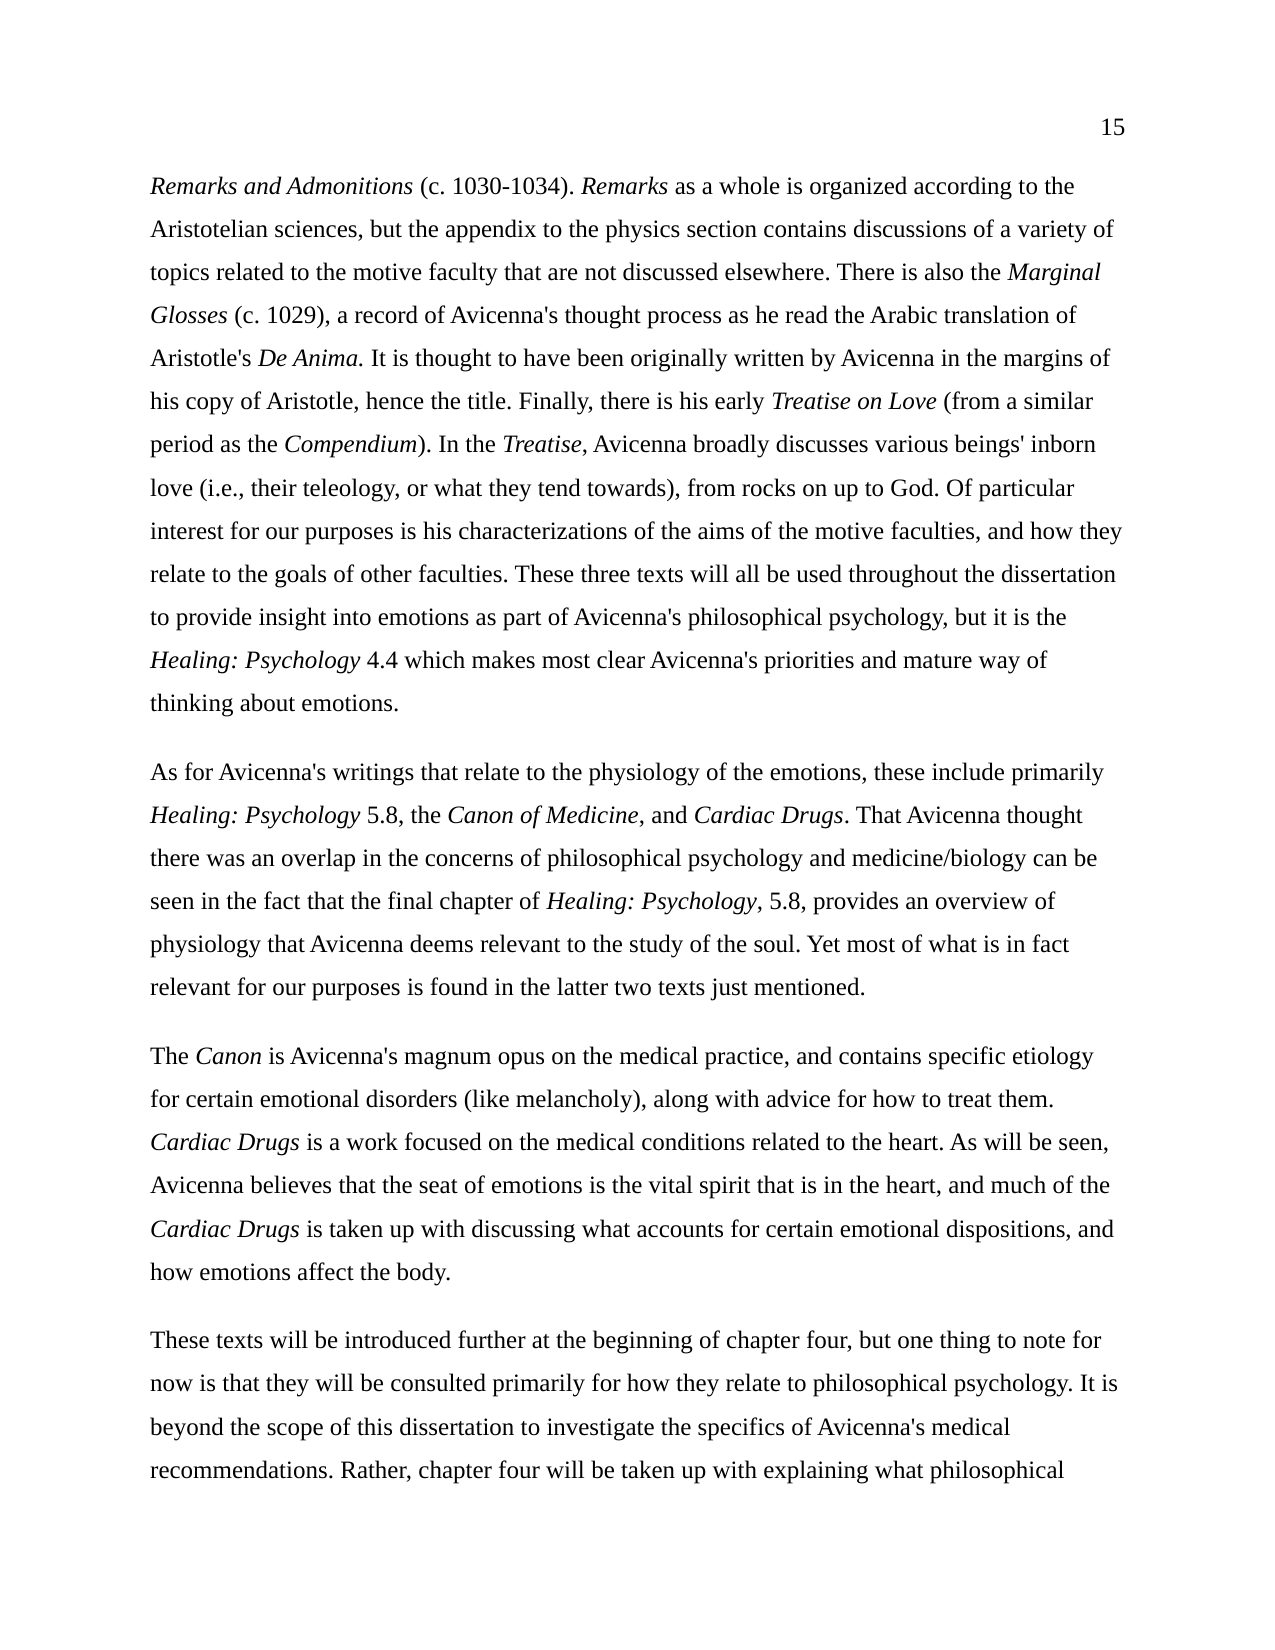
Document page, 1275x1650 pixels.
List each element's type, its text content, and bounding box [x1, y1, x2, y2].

text Remarks and Admonitions (c. 1030-1034). Remarks as a whole is organized according to the Aristotelian sciences, but the appendix to the physics section contains discussions of a variety of topics related to the motive faculty that are not discussed elsewhere. There is also the Marginal Glosses (c. 1029), a record of Avicenna's thought process as he read the Arabic translation of Aristotle's De Anima. It is thought to have been originally written by Avicenna in the margins of his copy of Aristotle, hence the title. Finally, there is his early Treatise on Love (from a similar period as the Compendium). In the Treatise, Avicenna broadly discusses various beings' inborn love (i.e., their teleology, or what they tend towards), from rocks on up to God. Of particular interest for our purposes is his characterizations of the aims of the motive faculties, and how they relate to the goals of other faculties. These three texts will all be used throughout the dissertation to provide insight into emotions as part of Avicenna's philosophical psychology, but it is the Healing: Psychology 4.4 which makes most clear Avicenna's priorities and mature way of thinking about emotions. [150, 171, 1125, 717]
text As for Avicenna's writings that relate to the physiology of the emotions, these include primarily Healing: Psychology 5.8, the Canon of Medicine, and Cardiac Drugs. That Avicenna thought there was an overlap in the concerns of philosophical psychology and medicine/biology can be seen in the fact that the final chapter of Healing: Psychology, 5.8, provides an overview of physiology that Avicenna deems relevant to the study of the soul. Yet most of what is in fact relevant for our purposes is found in the latter two texts just mentioned. [150, 757, 1125, 1001]
text These texts will be introduced further at the beginning of chapter four, but one thing to note for now is that they will be consulted primarily for how they relate to philosophical psychology. It is beyond the scope of this dissertation to investigate the specifics of Avicenna's medical recommendations. Rather, chapter four will be taken up with explaining what philosophical [150, 1325, 1125, 1483]
text The Canon is Avicenna's magnum opus on the medical practice, and contains specific etiology for certain emotional disorders (like melancholy), along with advice for how to treat them. Cardiac Drugs is a work focused on the medical conditions related to the heart. As will be seen, Avicenna believes that the seat of emotions is the vital spirit that is in the heart, and much of the Cardiac Drugs is taken up with discussing what accounts for certain emotional dispositions, and how emotions affect the body. [150, 1041, 1125, 1286]
